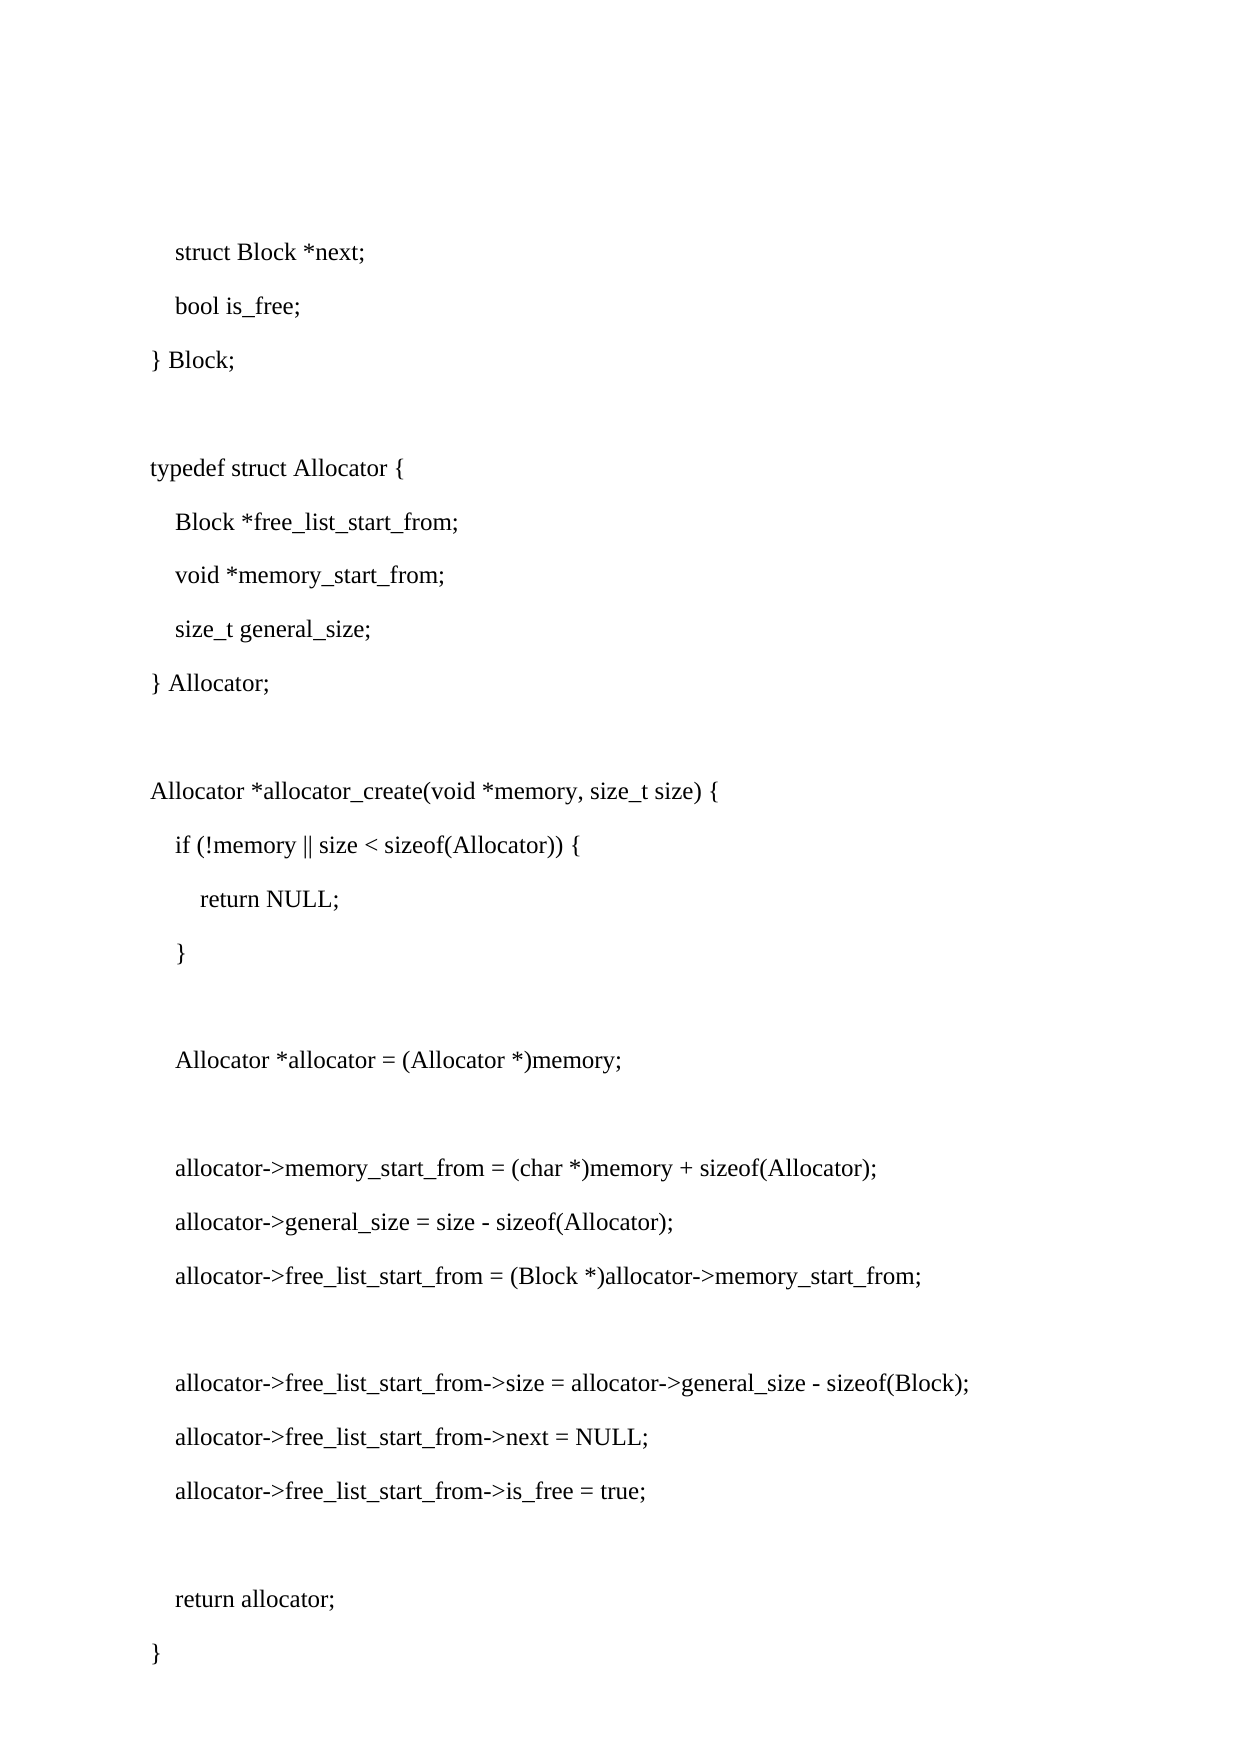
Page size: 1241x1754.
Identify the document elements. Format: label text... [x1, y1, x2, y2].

text allocator->free_list_start_from->is_free = true; [150, 1476, 1147, 1505]
text } Block; [150, 345, 1147, 374]
text if (!memory || size < sizeof(Allocator)) { [150, 830, 1147, 859]
text allocator->free_list_start_from->next = NULL; [150, 1422, 1147, 1451]
text return NULL; [150, 884, 1147, 912]
text allocator->memory_start_from = (char *)memory + sizeof(Allocator); [150, 1153, 1147, 1182]
text Allocator *allocator_create(void *memory, size_t size) { [150, 776, 1147, 805]
text } [150, 938, 1147, 966]
text allocator->free_list_start_from->size = allocator->general_size - sizeof(Block); [150, 1368, 1147, 1397]
text } [150, 1638, 1147, 1666]
text } Allocator; [150, 668, 1147, 697]
text return allocator; [150, 1584, 1147, 1613]
text allocator->general_size = size - sizeof(Allocator); [150, 1207, 1147, 1236]
text typedef struct Allocator { [150, 453, 1147, 482]
text void *memory_start_from; [150, 561, 1147, 589]
text bool is_free; [150, 291, 1147, 320]
text struct Block *next; [150, 237, 1147, 266]
text size_t general_size; [150, 614, 1147, 643]
text Block *free_list_start_from; [150, 507, 1147, 536]
text allocator->free_list_start_from = (Block *)allocator->memory_start_from; [150, 1261, 1147, 1289]
text Allocator *allocator = (Allocator *)memory; [150, 1045, 1147, 1074]
